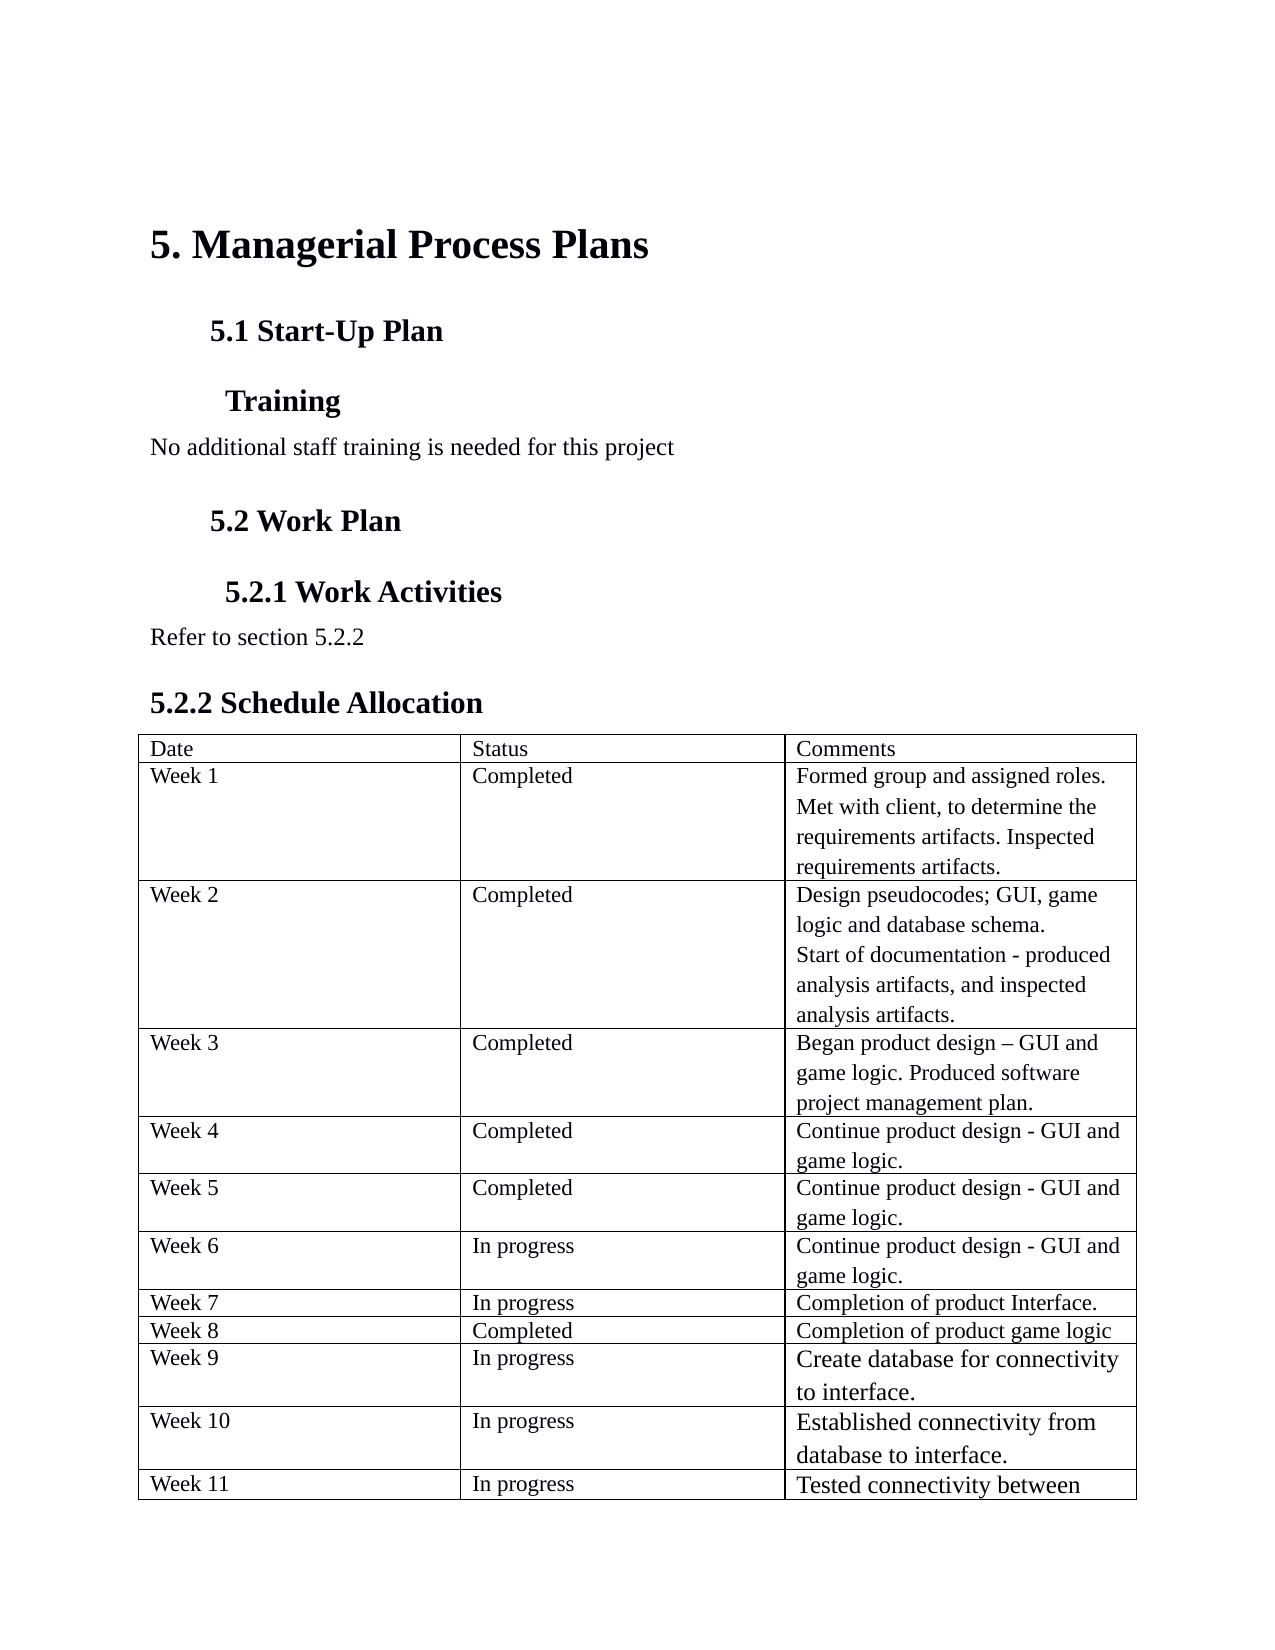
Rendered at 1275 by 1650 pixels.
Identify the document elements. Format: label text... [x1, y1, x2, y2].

text No additional staff training is needed for this project [150, 432, 1125, 461]
table_cell Completion of product Interface. [786, 1290, 1136, 1316]
table_header Date [139, 735, 460, 762]
table_cell In progress [461, 1407, 784, 1469]
table_cell Create database for connectivity to interface. [786, 1344, 1136, 1406]
table_cell Tested connectivity between [786, 1470, 1136, 1499]
table_cell Week 2 [139, 881, 460, 1028]
table_cell Week 10 [139, 1407, 460, 1469]
table_cell Week 5 [139, 1174, 460, 1231]
table_cell In progress [461, 1470, 784, 1499]
table_cell Established connectivity from database to interface. [786, 1407, 1136, 1469]
table_cell Completed [461, 881, 784, 1028]
table_cell Week 11 [139, 1470, 460, 1499]
table_cell Week 4 [139, 1117, 460, 1173]
table_cell Completion of product game logic [786, 1317, 1136, 1343]
subtitle Training [150, 382, 1125, 418]
table_cell Completed [461, 1317, 784, 1343]
table_cell Design pseudocodes; GUI, game logic and database schema. Start of documentation - produced analysis artifacts, and inspected analysis artifacts. [786, 881, 1136, 1028]
table_cell Week 7 [139, 1290, 460, 1316]
subtitle 5.2.2 Schedule Allocation [150, 684, 1125, 721]
subtitle 5.2 Work Plan [150, 502, 1125, 538]
table_cell Completed [461, 1174, 784, 1231]
table_cell Began product design – GUI and game logic. Produced software project management plan. [786, 1029, 1136, 1116]
subtitle 5. Managerial Process Plans [150, 219, 1125, 267]
table_cell Week 6 [139, 1232, 460, 1288]
table_cell In progress [461, 1344, 784, 1406]
table_cell Formed group and assigned roles. Met with client, to determine the requirements artifacts. Inspected requirements artifacts. [786, 763, 1136, 879]
table_header Status [461, 735, 784, 762]
table_cell Continue product design - GUI and game logic. [786, 1232, 1136, 1288]
table_cell In progress [461, 1290, 784, 1316]
subtitle 5.2.1 Work Activities [150, 573, 1125, 609]
table_cell Continue product design - GUI and game logic. [786, 1174, 1136, 1231]
text Refer to section 5.2.2 [150, 622, 1125, 651]
subtitle 5.1 Start-Up Plan [150, 312, 1125, 348]
table_cell Completed [461, 1029, 784, 1116]
table_cell Week 3 [139, 1029, 460, 1116]
table_cell Completed [461, 763, 784, 879]
table_cell Week 8 [139, 1317, 460, 1343]
table_cell In progress [461, 1232, 784, 1288]
table_header Comments [786, 735, 1136, 762]
table_cell Continue product design - GUI and game logic. [786, 1117, 1136, 1173]
table_cell Week 1 [139, 763, 460, 879]
table_cell Week 9 [139, 1344, 460, 1406]
table_cell Completed [461, 1117, 784, 1173]
